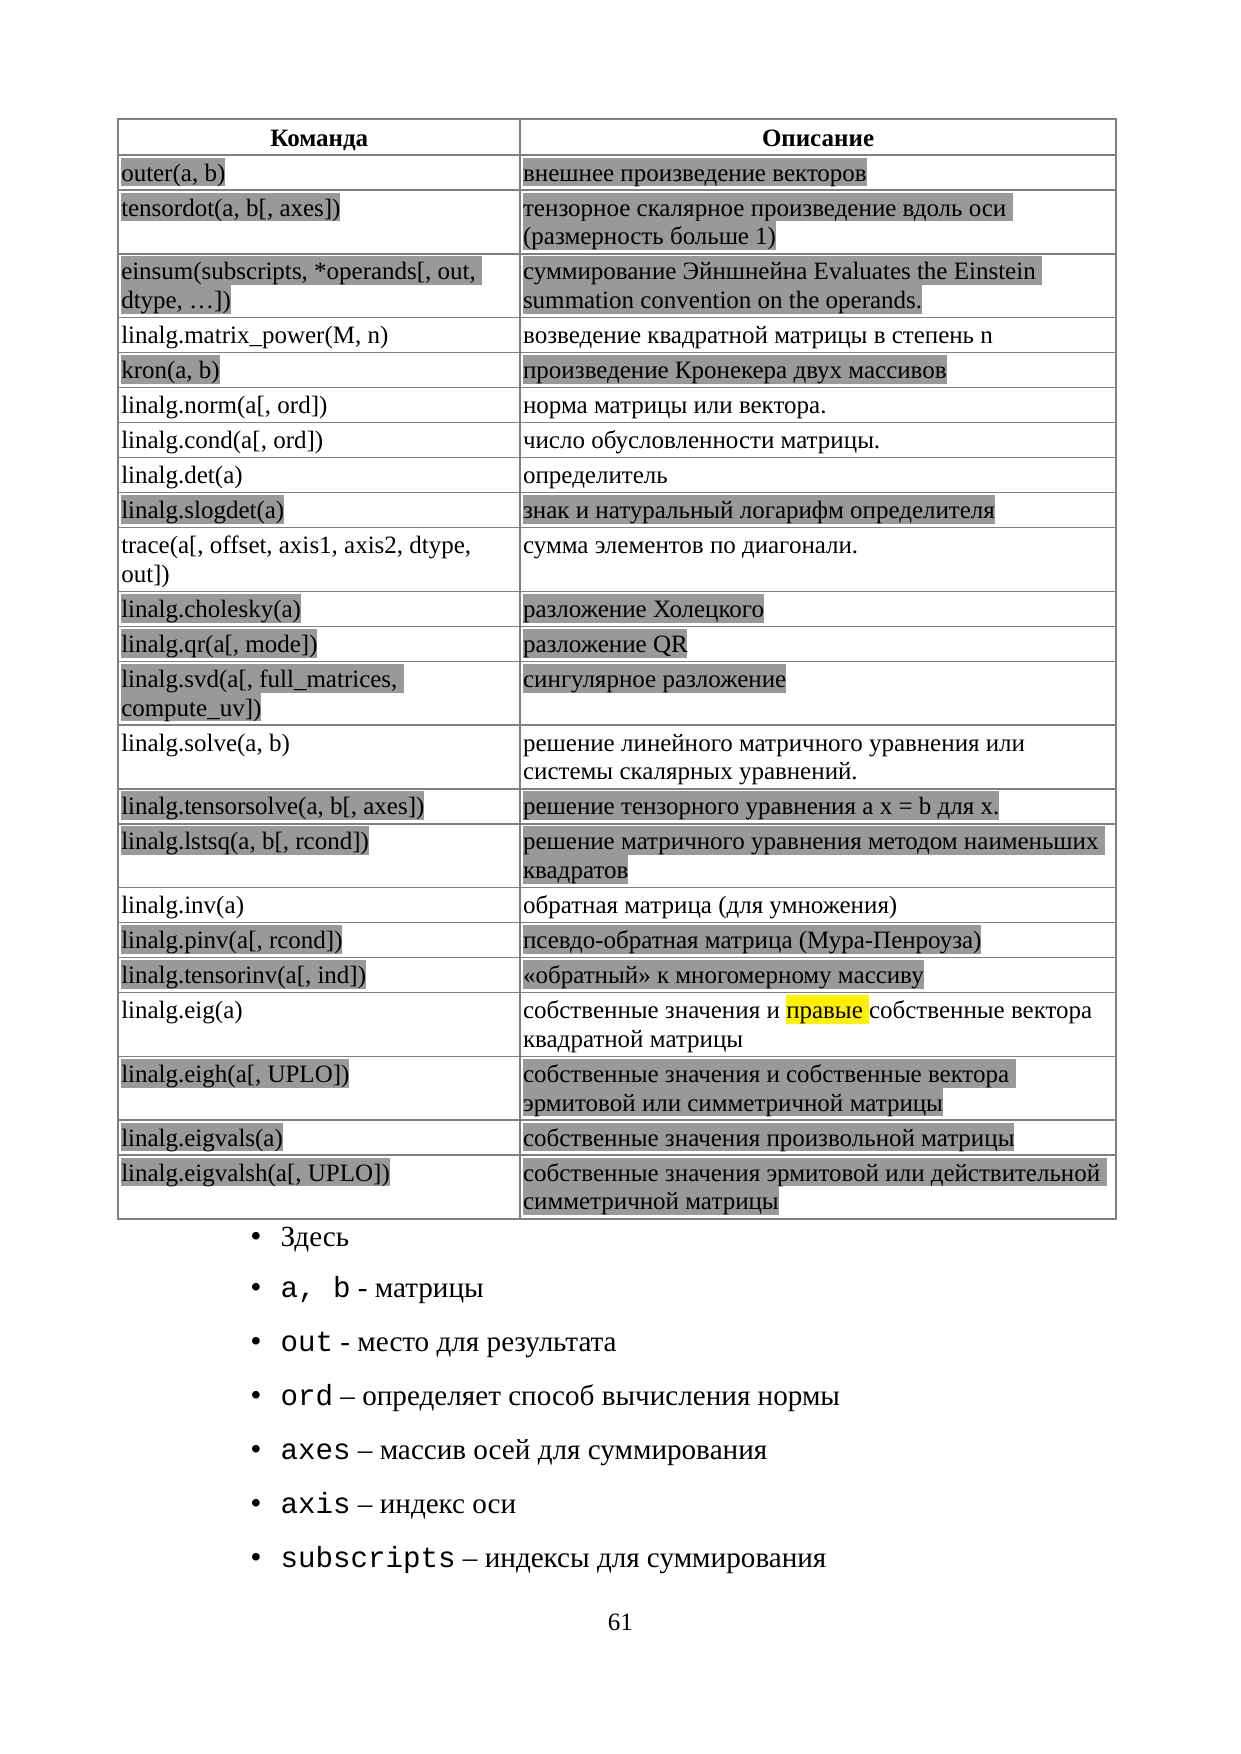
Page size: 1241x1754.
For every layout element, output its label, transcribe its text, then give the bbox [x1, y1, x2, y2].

table_cell сумма элементов по диагонали. [521, 528, 1115, 591]
table_cell собственные значения и собственные вектора эрмитовой или симметричной матрицы [521, 1057, 1115, 1119]
table_cell linalg.norm(a[, ord]) [119, 388, 519, 422]
list subscripts – индексы для суммирования [162, 1540, 1122, 1576]
table_cell linalg.cond(a[, ord]) [119, 423, 519, 457]
table_header Команда [119, 120, 519, 154]
table_cell возведение квадратной матрицы в степень n [521, 318, 1115, 352]
table_cell linalg.slogdet(a) [119, 493, 519, 527]
table_cell linalg.lstsq(a, b[, rcond]) [119, 825, 519, 887]
table_cell суммирование Эйншнейна Evaluates the Einstein summation convention on the operands. [521, 255, 1115, 317]
table_cell тензорное скалярное произведение вдоль оси (размерность больше 1) [521, 191, 1115, 253]
table_cell linalg.svd(a[, full_matrices, compute_uv]) [119, 662, 519, 724]
table_cell linalg.matrix_power(M, n) [119, 318, 519, 352]
table_cell определитель [521, 458, 1115, 492]
table_cell «обратный» к многомерному массиву [521, 958, 1115, 992]
table_cell собственные значения эрмитовой или действительной симметричной матрицы [521, 1156, 1115, 1218]
table_cell trace(a[, offset, axis1, axis2, dtype, out]) [119, 528, 519, 591]
table_cell собственные значения и правые собственные вектора квадратной матрицы [521, 993, 1115, 1056]
table_cell внешнее произведение векторов [521, 156, 1115, 189]
table_cell linalg.eigvalsh(a[, UPLO]) [119, 1156, 519, 1218]
table_cell сингулярное разложение [521, 662, 1115, 724]
table_cell linalg.eigh(a[, UPLO]) [119, 1057, 519, 1119]
table_cell linalg.tensorinv(a[, ind]) [119, 958, 519, 992]
table_cell linalg.qr(a[, mode]) [119, 627, 519, 661]
table_cell разложение QR [521, 627, 1115, 661]
table_cell linalg.pinv(a[, rcond]) [119, 923, 519, 957]
table_cell решение тензорного уравнения a x = b для x. [521, 790, 1115, 823]
table_cell linalg.eig(a) [119, 993, 519, 1056]
list axes – массив осей для суммирования [162, 1432, 1122, 1468]
list ord – определяет способ вычисления нормы [162, 1378, 1122, 1414]
table_cell норма матрицы или вектора. [521, 388, 1115, 422]
list a, b - матрицы [162, 1270, 1122, 1306]
table_cell разложение Холецкого [521, 592, 1115, 626]
list Здесь [162, 1219, 1122, 1253]
table_cell число обусловленности матрицы. [521, 423, 1115, 457]
table_cell знак и натуральный логарифм определителя [521, 493, 1115, 527]
list axis – индекс оси [162, 1486, 1122, 1522]
table_cell linalg.solve(a, b) [119, 726, 519, 788]
table_cell linalg.cholesky(a) [119, 592, 519, 626]
table_cell linalg.inv(a) [119, 888, 519, 922]
table_cell einsum(subscripts, *operands[, out, dtype, …]) [119, 255, 519, 317]
table_cell псевдо-обратная матрица (Мура-Пенроуза) [521, 923, 1115, 957]
table_cell решение линейного матричного уравнения или системы скалярных уравнений. [521, 726, 1115, 788]
table_cell произведение Кронекера двух массивов [521, 353, 1115, 387]
table_cell linalg.tensorsolve(a, b[, axes]) [119, 790, 519, 823]
table_cell решение матричного уравнения методом наименьших квадратов [521, 825, 1115, 887]
table_cell tensordot(a, b[, axes]) [119, 191, 519, 253]
table_cell обратная матрица (для умножения) [521, 888, 1115, 922]
table_cell linalg.eigvals(a) [119, 1121, 519, 1154]
table_cell собственные значения произвольной матрицы [521, 1121, 1115, 1154]
table_cell outer(a, b) [119, 156, 519, 189]
list out - место для результата [162, 1324, 1122, 1360]
table_cell kron(a, b) [119, 353, 519, 387]
table_header Описание [521, 120, 1115, 154]
table_cell linalg.det(a) [119, 458, 519, 492]
